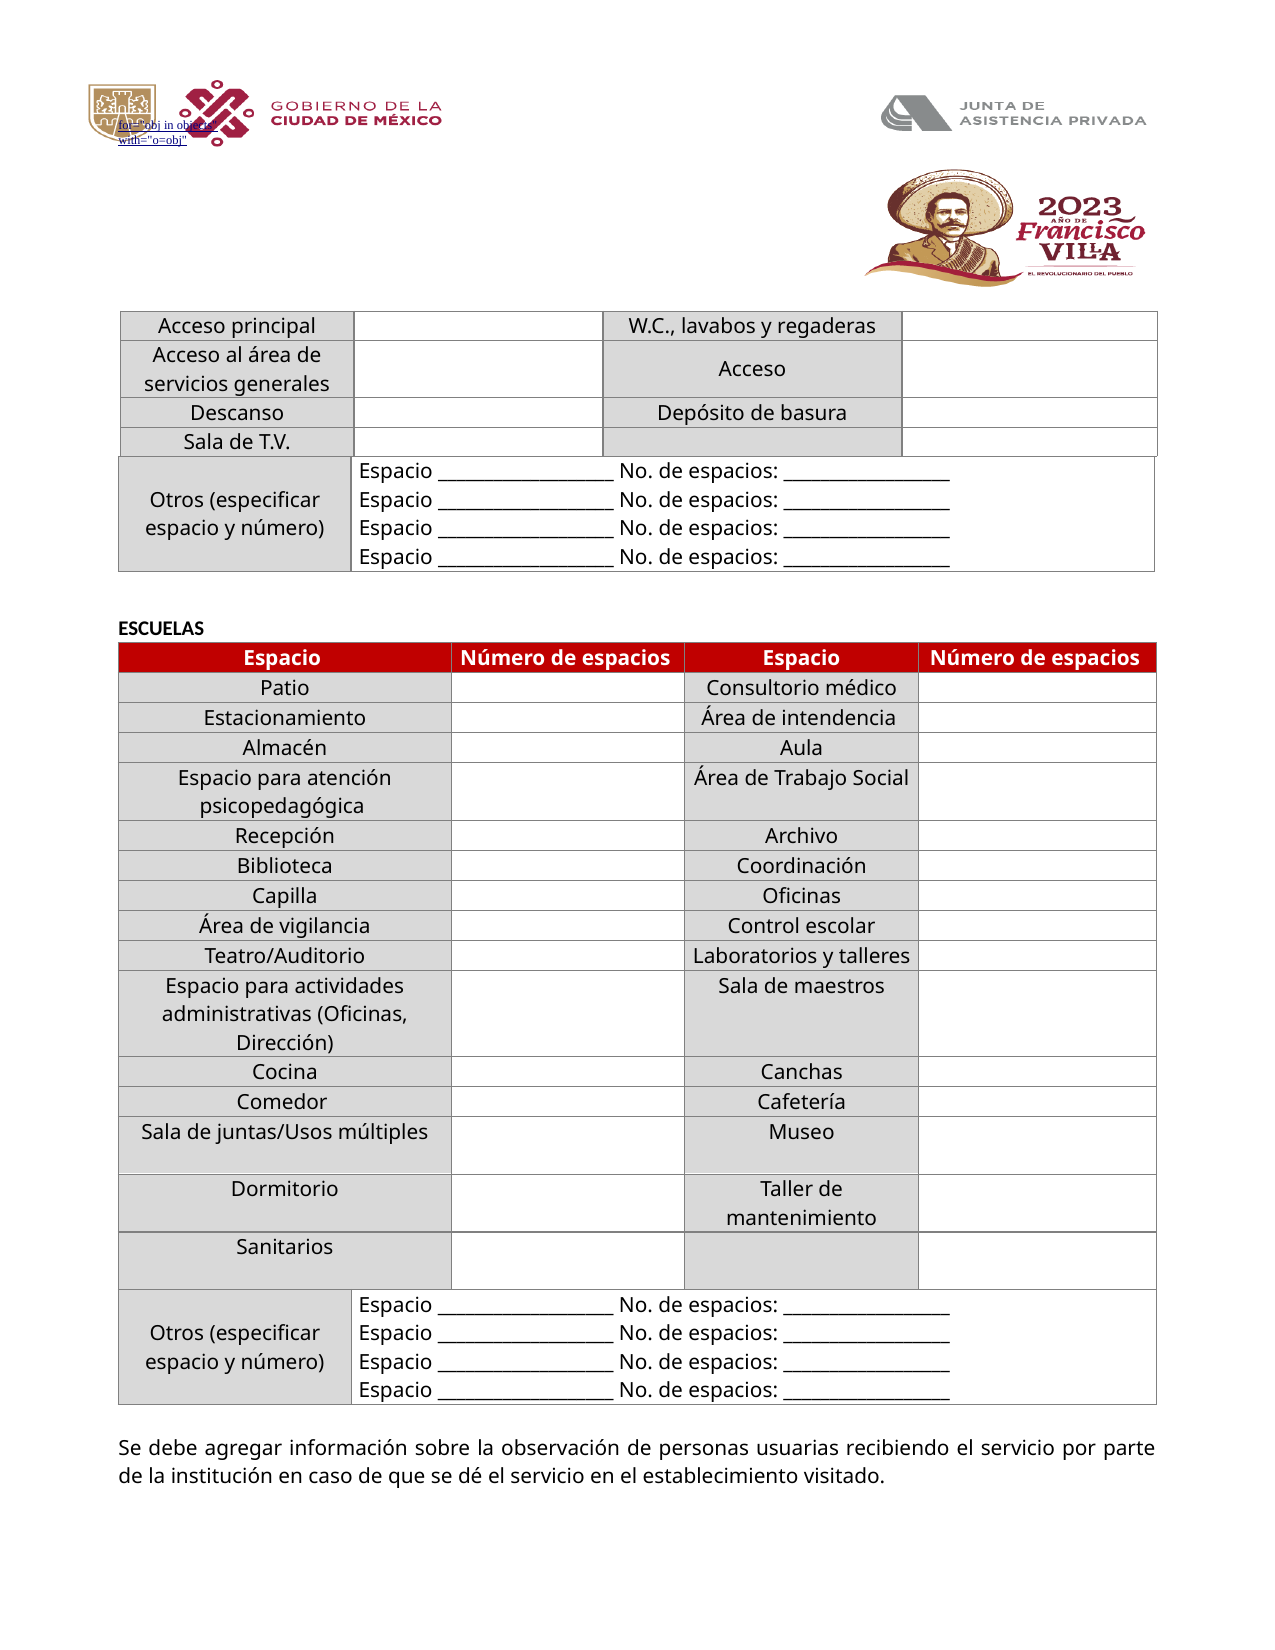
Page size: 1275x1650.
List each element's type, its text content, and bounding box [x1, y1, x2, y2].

table_cell [452, 911, 684, 940]
table_cell Sala de maestros [685, 971, 918, 1056]
table_cell [452, 851, 684, 880]
picture [0, 30, 1270, 291]
table_cell Depósito de basura [604, 398, 901, 426]
table_cell [919, 1117, 1156, 1173]
table_cell [919, 821, 1156, 850]
table_cell [452, 733, 684, 762]
table_cell Área de vigilancia [119, 911, 451, 940]
table_cell [452, 1233, 684, 1289]
table_cell Oficinas [685, 881, 918, 910]
table_cell Biblioteca [119, 851, 451, 880]
table_cell Otros (especificar espacio y número) [119, 457, 350, 571]
table_cell [919, 1057, 1156, 1086]
table_cell Taller de mantenimiento [685, 1175, 918, 1231]
table_cell [355, 428, 602, 456]
table_cell Coordinación [685, 851, 918, 880]
table_cell [452, 1117, 684, 1173]
table_header Número de espacios [919, 643, 1156, 672]
table_cell Espacio para atención psicopedagógica [119, 763, 451, 820]
table_cell [452, 941, 684, 970]
table_cell Teatro/Auditorio [119, 941, 451, 970]
table_cell [452, 821, 684, 850]
table_cell Patio [119, 673, 451, 702]
table_cell [919, 673, 1156, 702]
table_cell [919, 1175, 1156, 1231]
table_cell [903, 312, 1157, 340]
table_cell Descanso [121, 398, 353, 426]
table_cell Consultorio médico [685, 673, 918, 702]
table_cell [919, 881, 1156, 910]
table_cell Espacio ___________________ No. de espacios: __________________ Espacio ___________________ No. de espacios: __________________ Espacio ___________________ No. de espacios: __________________ Espacio ___________________ No. de espacios: __________________ [352, 1290, 1156, 1404]
table_cell [919, 911, 1156, 940]
table_cell Dormitorio [119, 1175, 451, 1231]
table_cell [452, 971, 684, 1056]
table_cell [452, 673, 684, 702]
table_cell Aula [685, 733, 918, 762]
table_cell [903, 341, 1157, 397]
table_cell Espacio para actividades administrativas (Oficinas, Dirección) [119, 971, 451, 1056]
table_cell Espacio ___________________ No. de espacios: __________________ Espacio ___________________ No. de espacios: __________________ Espacio ___________________ No. de espacios: __________________ Espacio ___________________ No. de espacios: __________________ [352, 457, 1154, 571]
table_cell Archivo [685, 821, 918, 850]
table_cell Almacén [119, 733, 451, 762]
table_cell [604, 428, 901, 456]
table_cell [452, 881, 684, 910]
table_cell Capilla [119, 881, 451, 910]
table_cell Recepción [119, 821, 451, 850]
text ESCUELAS [118, 615, 1157, 641]
table_cell Sala de T.V. [121, 428, 353, 456]
table_header Espacio [119, 643, 451, 672]
table_cell [903, 428, 1157, 456]
table_cell Estacionamiento [119, 703, 451, 732]
text Se debe agregar información sobre la observación de personas usuarias recibiendo el servicio por parte de la institución en caso de que se dé el servicio en el establecimiento visitado. [118, 1433, 1157, 1490]
table_cell Sala de juntas/Usos múltiples [119, 1117, 451, 1173]
table_cell [919, 763, 1156, 820]
table_cell Comedor [119, 1087, 451, 1116]
table_cell Cafetería [685, 1087, 918, 1116]
table_cell W.C., lavabos y regaderas [604, 312, 901, 340]
table_cell [919, 971, 1156, 1056]
table_cell Área de intendencia [685, 703, 918, 732]
table_cell Control escolar [685, 911, 918, 940]
table_cell [452, 1087, 684, 1116]
table_cell [685, 1233, 918, 1289]
table_cell Canchas [685, 1057, 918, 1086]
table_cell [355, 341, 602, 397]
table_cell [903, 398, 1157, 426]
table_header Espacio [685, 643, 918, 672]
table_cell Acceso [604, 341, 901, 397]
table_cell [919, 703, 1156, 732]
table_cell [355, 398, 602, 426]
table_cell Sanitarios [119, 1233, 451, 1289]
table_cell [452, 1057, 684, 1086]
table_cell [452, 1175, 684, 1231]
table_cell [919, 941, 1156, 970]
table_cell [919, 851, 1156, 880]
table_header Número de espacios [452, 643, 684, 672]
table_cell Cocina [119, 1057, 451, 1086]
table_cell [355, 312, 602, 340]
table_cell Otros (especificar espacio y número) [119, 1290, 351, 1404]
table_cell [452, 763, 684, 820]
table_cell Museo [685, 1117, 918, 1173]
table_cell Acceso al área de servicios generales [121, 341, 353, 397]
table_cell Laboratorios y talleres [685, 941, 918, 970]
table_cell [919, 1233, 1156, 1289]
table_cell [919, 733, 1156, 762]
table_cell Acceso principal [121, 312, 353, 340]
table_cell [452, 703, 684, 732]
table_cell [919, 1087, 1156, 1116]
table_cell Área de Trabajo Social [685, 763, 918, 820]
